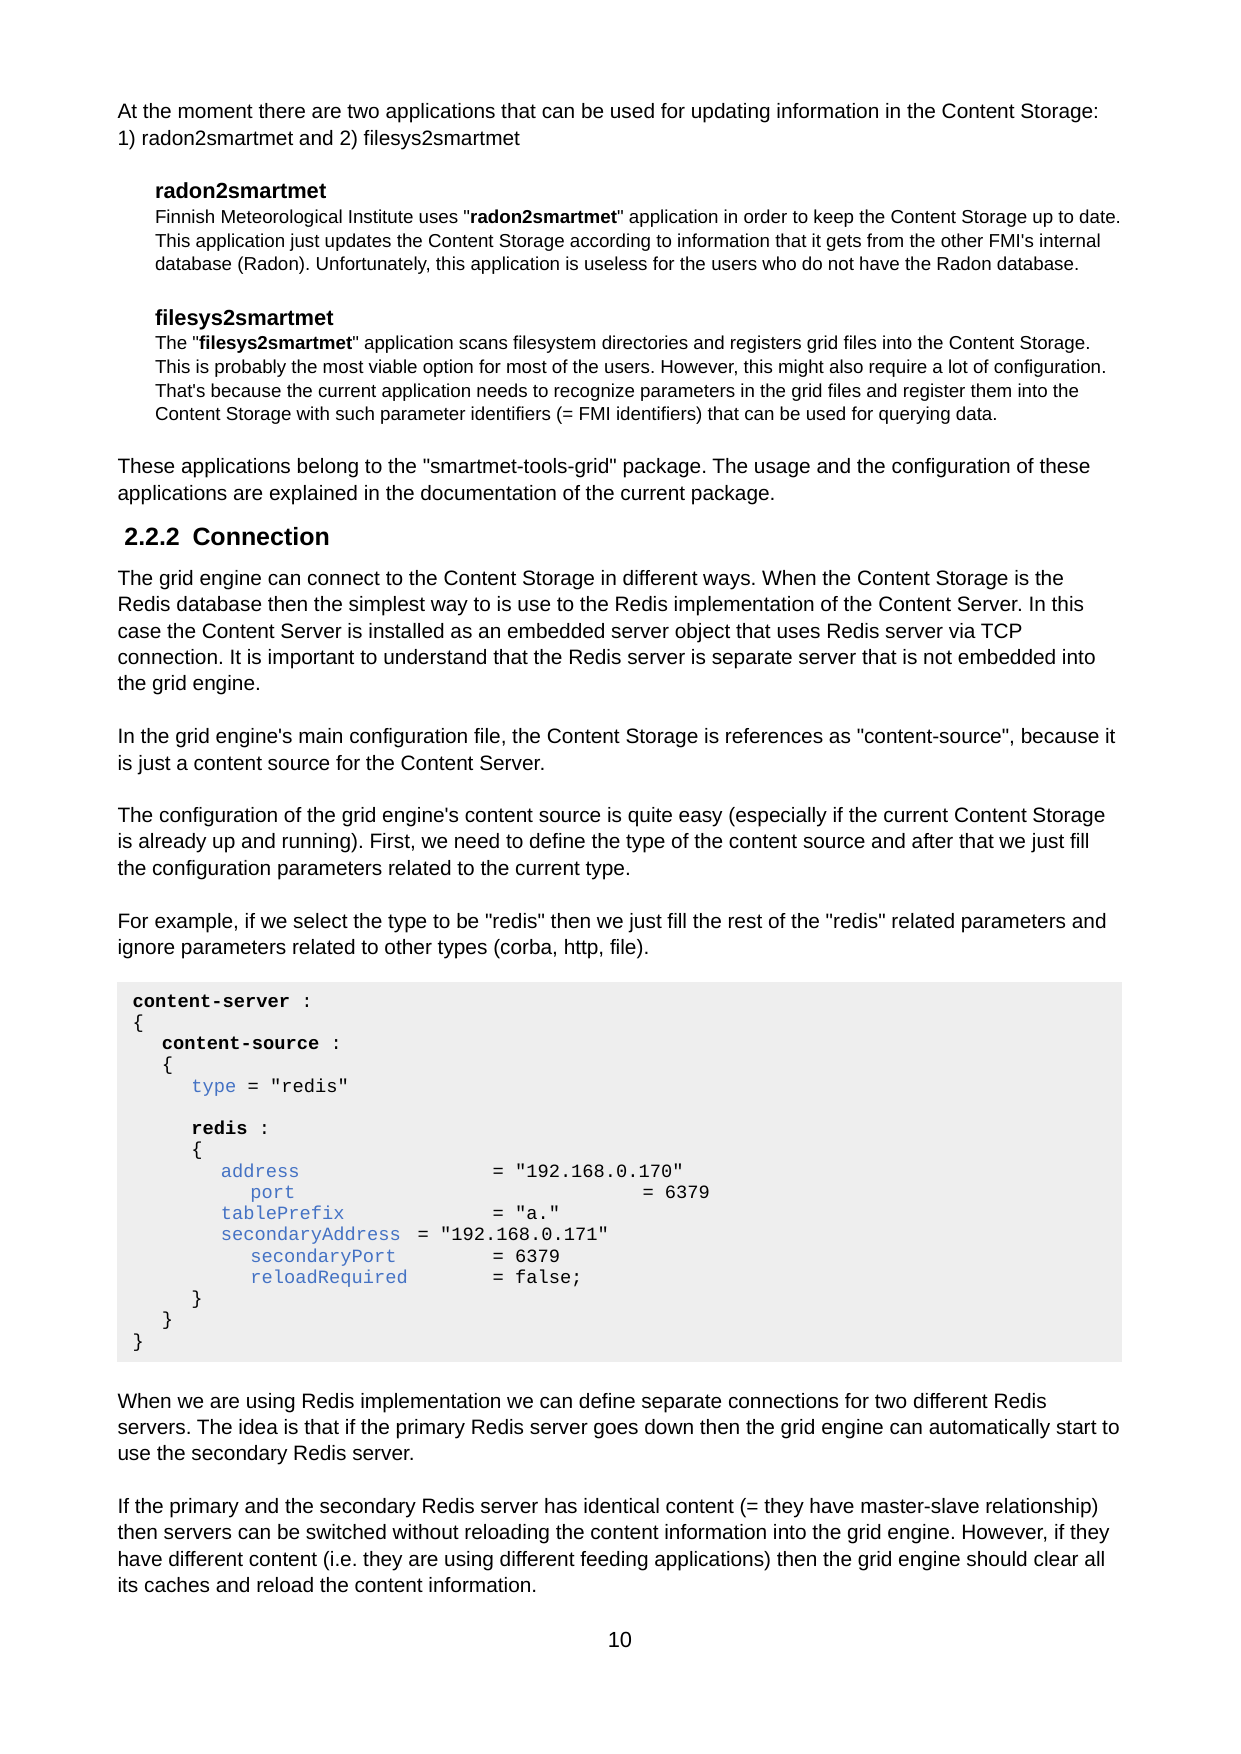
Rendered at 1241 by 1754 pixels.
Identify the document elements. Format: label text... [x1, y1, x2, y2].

subtitle Connection [117, 522, 1122, 551]
text content-server : [117, 991, 1122, 1013]
text When we are using Redis implementation we can define separate connections for two different Redis servers. The idea is that if the primary Redis server goes down then the grid engine can automatically start to use the secondary Redis server. [117, 1388, 1122, 1465]
text { [117, 1140, 1122, 1161]
text If the primary and the secondary Redis server has identical content (= they have master-slave relationship) then servers can be switched without reloading the content information into the grid engine. However, if they have different content (i.e. they are using different feeding applications) then the grid engine should clear all its caches and reload the content information. [117, 1494, 1122, 1597]
text secondaryPort = 6379 [117, 1246, 1122, 1268]
text The "filesys2smartmet" application scans filesystem directories and registers grid files into the Content Storage. This is probably the most viable option for most of the users. However, this might also require a lot of configuration. That's because the current application needs to recognize parameters in the grid files and register them into the Content Storage with such parameter identifiers (= FMI identifiers) that can be used for querying data. [155, 332, 1122, 424]
text { [117, 1013, 1122, 1034]
text These applications belong to the "smartmet-tools-grid" package. The usage and the configuration of these applications are explained in the documentation of the current package. [117, 454, 1122, 505]
text content-source : [117, 1034, 1122, 1055]
text secondaryAddress = "192.168.0.171" [117, 1225, 1122, 1246]
text radon2smartmet [155, 178, 1122, 203]
text The configuration of the grid engine's content source is quite easy (especially if the current Content Storage is already up and running). First, we need to define the type of the content source and after that we just fill the configuration parameters related to the current type. [117, 803, 1122, 880]
text { [117, 1055, 1122, 1076]
text port = 6379 [117, 1183, 1122, 1204]
text } [117, 1289, 1122, 1310]
text In the grid engine's main configuration file, the Content Storage is references as "content-source", because it is just a content source for the Content Server. [117, 724, 1122, 774]
text tablePrefix = "a." [117, 1204, 1122, 1225]
text For example, if we select the type to be "redis" then we just fill the rest of the "redis" related parameters and ignore parameters related to other types (corba, http, file). [117, 908, 1122, 959]
text type = "redis" [117, 1076, 1122, 1098]
text filesys2smartmet [155, 304, 1122, 329]
text At the moment there are two applications that can be used for updating information in the Content Storage: 1) radon2smartmet and 2) filesys2smartmet [117, 99, 1122, 149]
text } [117, 1331, 1122, 1353]
text reloadRequired = false; [117, 1268, 1122, 1289]
text address = "192.168.0.170" [117, 1161, 1122, 1183]
text redis : [117, 1119, 1122, 1140]
text The grid engine can connect to the Content Storage in different ways. When the Content Storage is the Redis database then the simplest way to is use to the Redis implementation of the Content Server. In this case the Content Server is installed as an embedded server object that uses Redis server via TCP connection. It is important to understand that the Redis server is separate server that is not embedded into the grid engine. [117, 566, 1122, 695]
text Finnish Meteorological Institute uses "radon2smartmet" application in order to keep the Content Storage up to date. This application just updates the Content Storage according to information that it gets from the other FMI's internal database (Radon). Unfortunately, this application is useless for the users who do not have the Radon database. [155, 206, 1122, 274]
text } [117, 1310, 1122, 1331]
